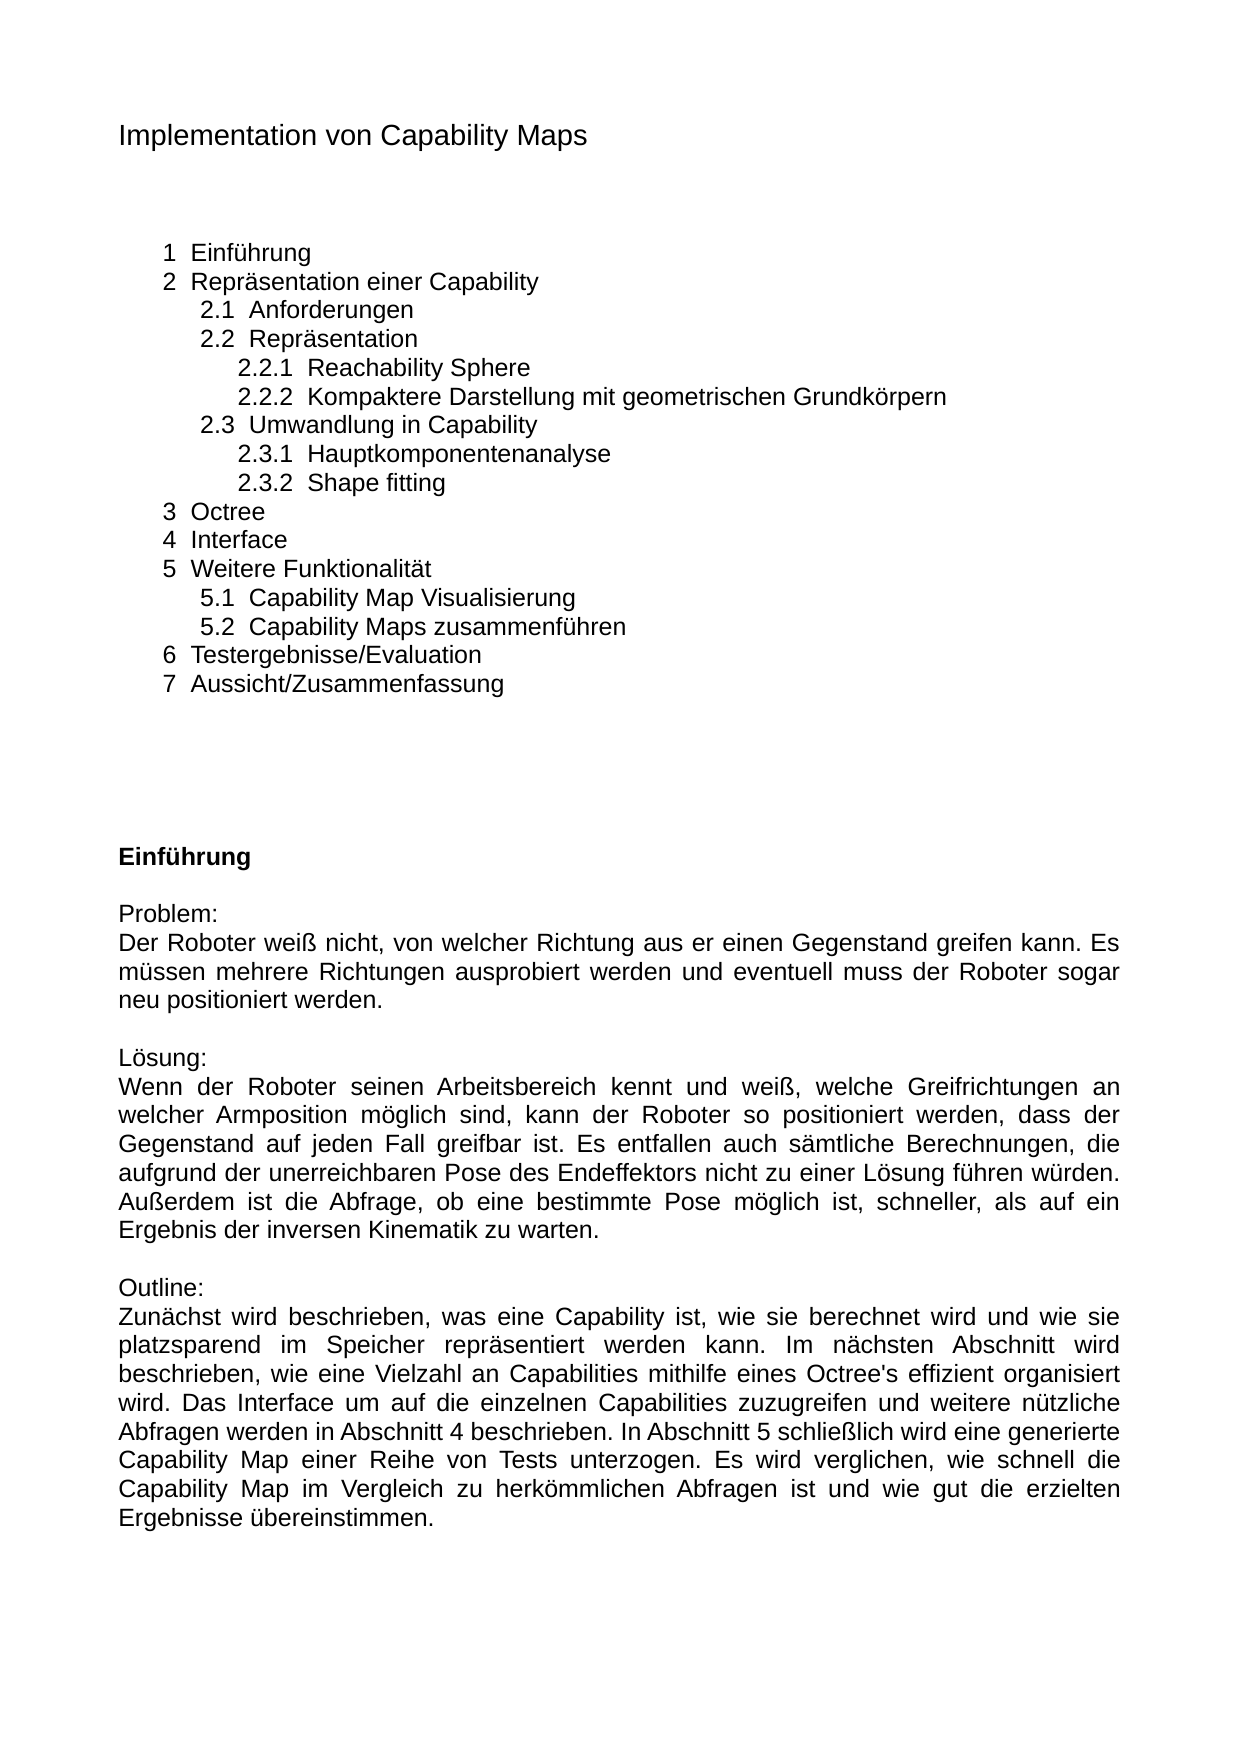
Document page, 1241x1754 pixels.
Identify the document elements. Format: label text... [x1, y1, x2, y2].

list Anforderungen [193, 295, 1122, 324]
list Interface [156, 525, 1122, 554]
list Capability Map Visualisierung [193, 583, 1122, 612]
list Shape fitting [231, 468, 1122, 497]
list Einführung [156, 238, 1122, 267]
list Hauptkomponentenanalyse [231, 439, 1122, 468]
text Zunächst wird beschrieben, was eine Capability ist, wie sie berechnet wird und wie sie platzsparend im Speicher repräsentiert werden kann. Im nächsten Abschnitt wird beschrieben, wie eine Vielzahl an Capabilities mithilfe eines Octree's effizient organisiert wird. Das Interface um auf die einzelnen Capabilities zuzugreifen und weitere nützliche Abfragen werden in Abschnitt 4 beschrieben. In Abschnitt 5 schließlich wird eine generierte Capability Map einer Reihe von Tests unterzogen. Es wird verglichen, wie schnell die Capability Map im Vergleich zu herkömmlichen Abfragen ist und wie gut die erzielten Ergebnisse übereinstimmen. [118, 1302, 1122, 1532]
list Testergebnisse/Evaluation [156, 640, 1122, 669]
list Kompaktere Darstellung mit geometrischen Grundkörpern [231, 382, 1122, 410]
list Capability Maps zusammenführen [193, 612, 1122, 640]
text Problem: [118, 899, 1122, 928]
list Repräsentation einer Capability [156, 267, 1122, 295]
text Wenn der Roboter seinen Arbeitsbereich kennt und weiß, welche Greifrichtungen an welcher Armposition möglich sind, kann der Roboter so positioniert werden, dass der Gegenstand auf jeden Fall greifbar ist. Es entfallen auch sämtliche Berechnungen, die aufgrund der unerreichbaren Pose des Endeffektors nicht zu einer Lösung führen würden. Außerdem ist die Abfrage, ob eine bestimmte Pose möglich ist, schneller, als auf ein Ergebnis der inversen Kinematik zu warten. [118, 1072, 1122, 1244]
text Einführung [118, 842, 1122, 870]
list Aussicht/Zusammenfassung [156, 669, 1122, 698]
text Der Roboter weiß nicht, von welcher Richtung aus er einen Gegenstand greifen kann. Es müssen mehrere Richtungen ausprobiert werden und eventuell muss der Roboter sogar neu positioniert werden. [118, 928, 1122, 1014]
list Weitere Funktionalität [156, 554, 1122, 583]
text Outline: [118, 1273, 1122, 1302]
list Octree [156, 497, 1122, 525]
list Reachability Sphere [231, 353, 1122, 382]
list Repräsentation [193, 324, 1122, 353]
text Implementation von Capability Maps [118, 118, 1122, 152]
list Umwandlung in Capability [193, 410, 1122, 439]
text Lösung: [118, 1043, 1122, 1072]
